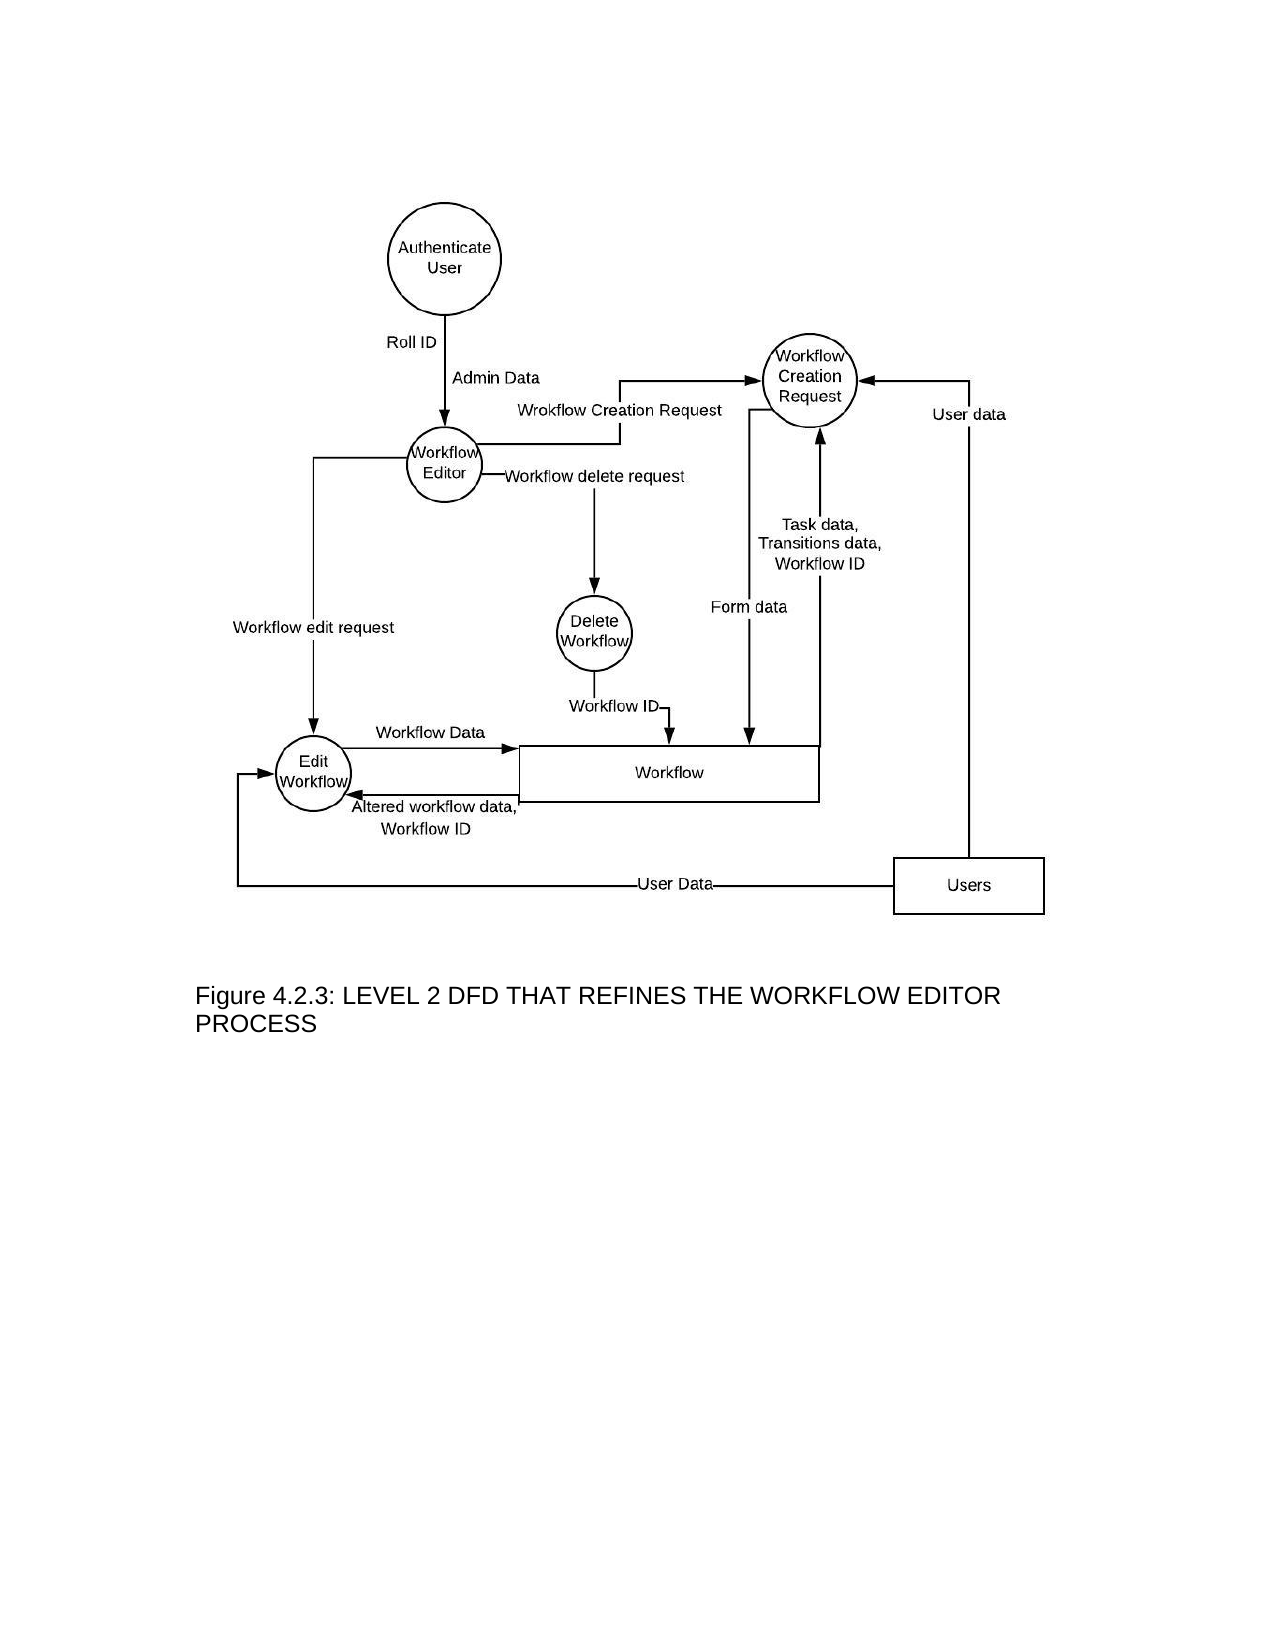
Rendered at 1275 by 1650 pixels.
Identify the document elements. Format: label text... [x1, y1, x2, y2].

text Figure 4.2.3: LEVEL 2 DFD THAT REFINES THE WORKFLOW EDITOR PROCESS [195, 981, 1080, 1038]
picture [195, 165, 1080, 951]
